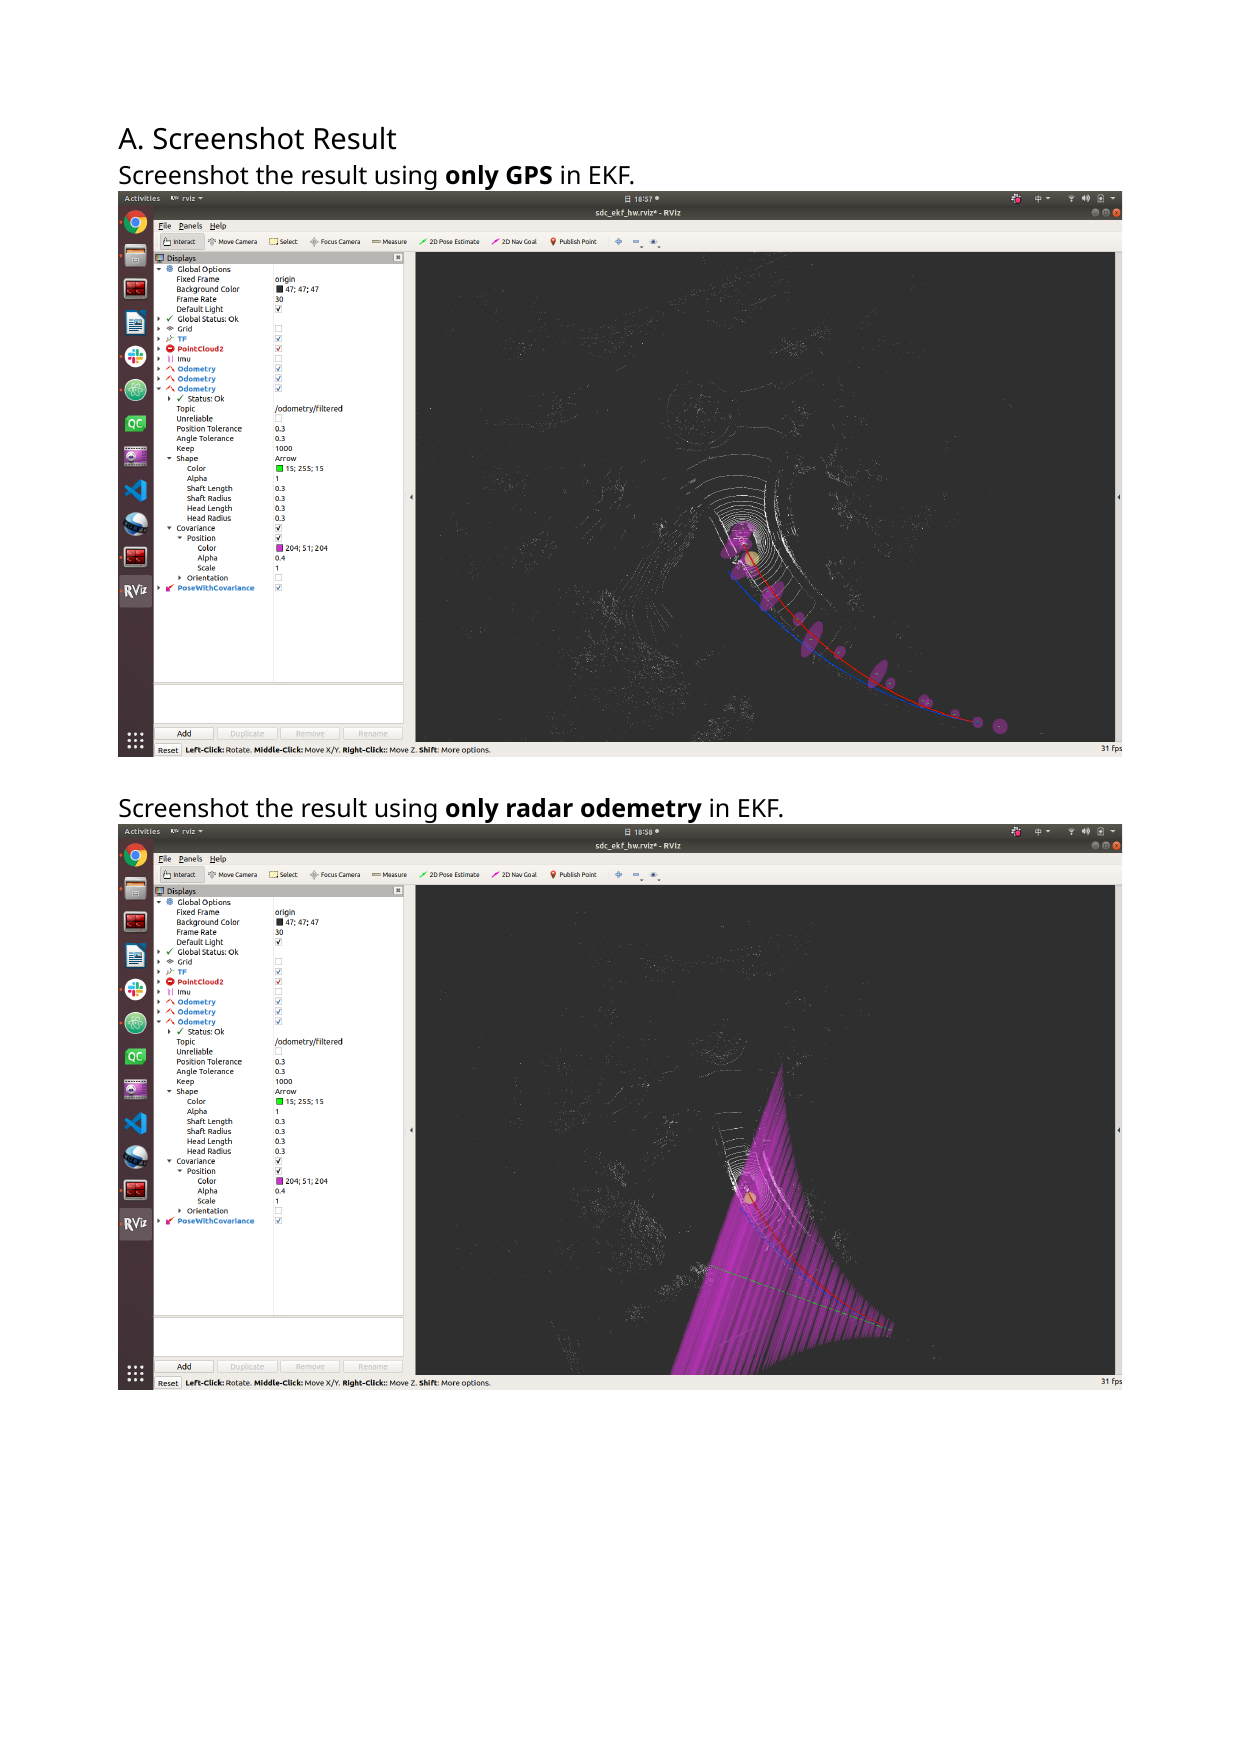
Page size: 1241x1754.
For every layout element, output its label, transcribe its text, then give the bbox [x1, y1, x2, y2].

text Screenshot the result using only radar odemetry in EKF. [118, 791, 1122, 824]
text Screenshot the result using only GPS in EKF. [118, 158, 1122, 191]
picture [118, 191, 1123, 757]
text A. Screenshot Result [118, 118, 1122, 158]
picture [118, 824, 1123, 1390]
